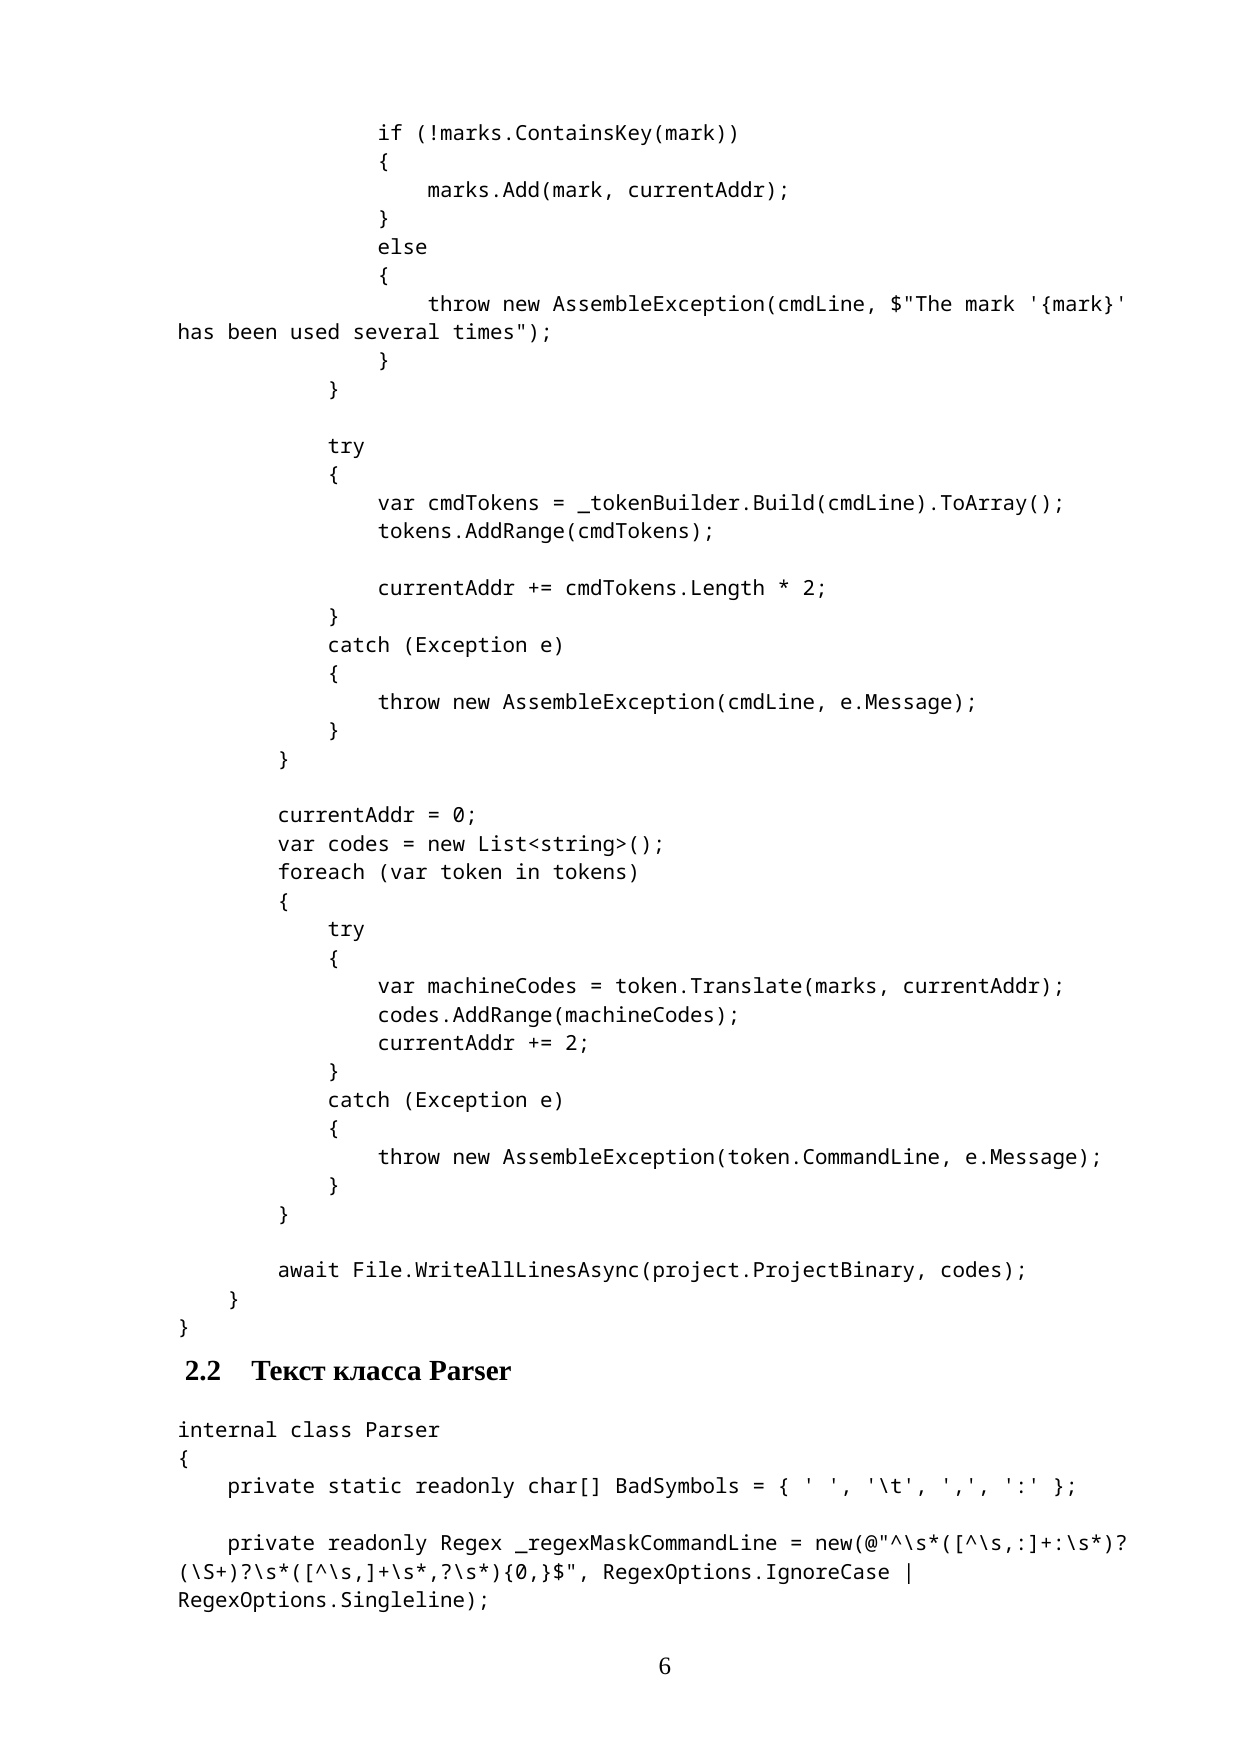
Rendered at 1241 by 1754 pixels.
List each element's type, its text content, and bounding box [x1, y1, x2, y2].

subtitle Текст класса Parser [177, 1353, 1152, 1386]
table_header if (!marks.ContainsKey(mark)) { marks.Add(mark, currentAddr); } else { throw new AssembleException(cmdLine, $"The mark '{mark}' has been used several times"); } } try { var cmdTokens = _tokenBuilder.Build(cmdLine).ToArray(); tokens.AddRange(cmdTokens); currentAddr += cmdTokens.Length * 2; } catch (Exception e) { throw new AssembleException(cmdLine, e.Message); } } currentAddr = 0; var codes = new List<string>(); foreach (var token in tokens) { try { var machineCodes = token.Translate(marks, currentAddr); codes.AddRange(machineCodes); currentAddr += 2; } catch (Exception e) { throw new AssembleException(token.CommandLine, e.Message); } } await File.WriteAllLinesAsync(project.ProjectBinary, codes); } } [177, 118, 1152, 1341]
table_header internal class Parser { private static readonly char[] BadSymbols = { ' ', '\t', ',', ':' }; private readonly Regex _regexMaskCommandLine = new(@"^\s*([^\s,:]+:\s*)?(\S+)?\s*([^\s,]+\s*,?\s*){0,}$", RegexOptions.IgnoreCase | RegexOptions.Singleline); [177, 1415, 1152, 1614]
